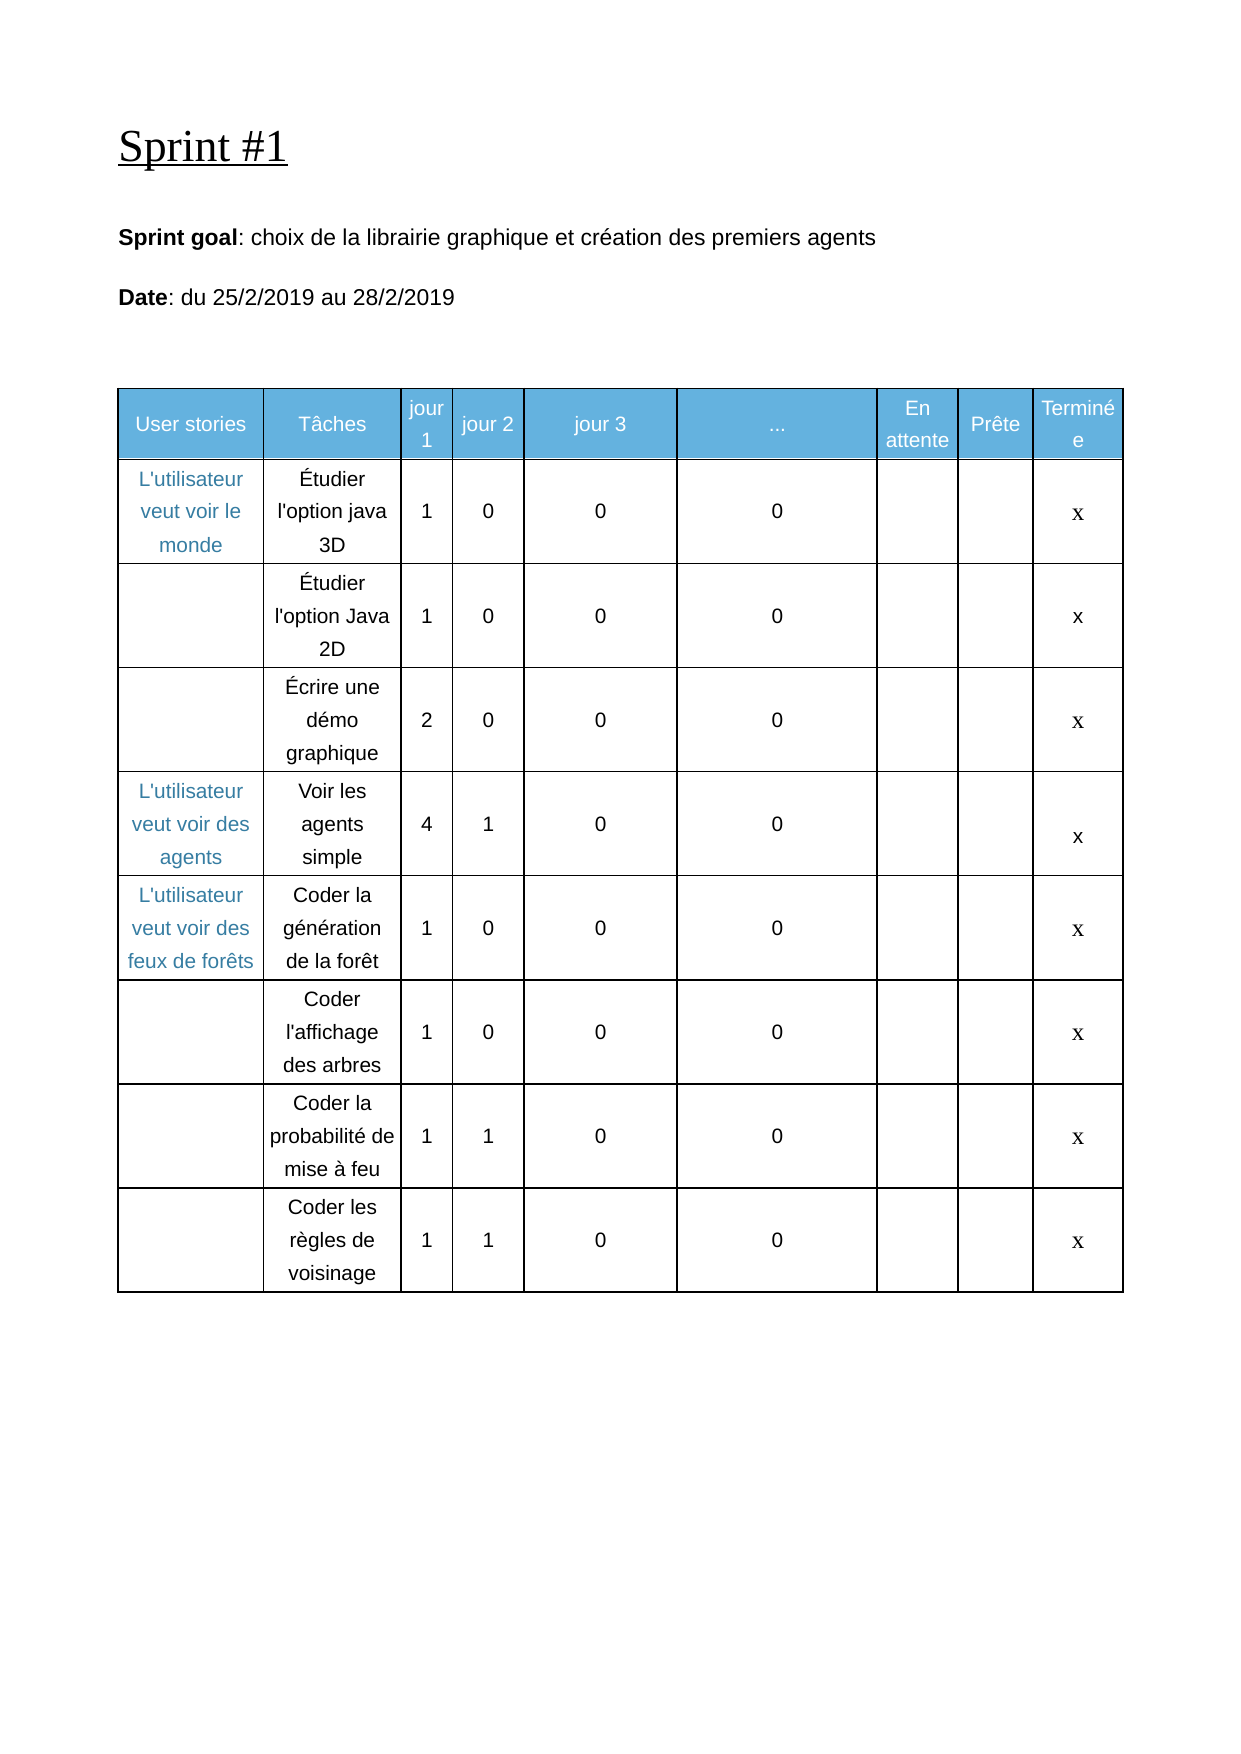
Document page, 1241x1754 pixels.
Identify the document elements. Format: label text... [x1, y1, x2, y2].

table_cell 0 [525, 981, 676, 1083]
table_cell [959, 668, 1032, 771]
table_cell x [1034, 564, 1122, 667]
table_cell 0 [453, 668, 523, 771]
table_header Prête [959, 389, 1032, 458]
table_cell Voir les agents simple [264, 772, 400, 875]
table_header Terminée [1034, 389, 1122, 458]
table_header ... [678, 389, 876, 458]
table_cell x [1034, 981, 1122, 1083]
table_cell [959, 981, 1032, 1083]
table_cell 1 [402, 981, 452, 1083]
table_cell [959, 1085, 1032, 1187]
table_cell x [1034, 1085, 1122, 1187]
table_header Tâches [264, 389, 400, 458]
table_cell 0 [525, 876, 676, 979]
table_cell 0 [453, 460, 523, 563]
text Sprint #1 [118, 118, 1122, 171]
table_cell x [1034, 460, 1122, 563]
table_cell [878, 1085, 957, 1187]
table_cell 0 [525, 668, 676, 771]
table_cell [119, 1189, 263, 1291]
table_cell Étudier l'option Java 2D [264, 564, 400, 667]
table_cell 0 [525, 1085, 676, 1187]
table_cell [959, 876, 1032, 979]
table_cell 0 [678, 460, 876, 563]
table_cell 0 [525, 1189, 676, 1291]
table_cell [878, 981, 957, 1083]
table_cell Étudier l'option java 3D [264, 460, 400, 563]
table_cell 0 [678, 668, 876, 771]
table_cell Coder la probabilité de mise à feu [264, 1085, 400, 1187]
table_header jour 2 [453, 389, 523, 458]
table_cell 1 [453, 772, 523, 875]
table_cell x [1034, 668, 1122, 771]
table_cell L'utilisateur veut voir des feux de forêts [119, 876, 263, 979]
table_header User stories [119, 389, 263, 458]
table_cell [878, 668, 957, 771]
table_cell 1 [402, 1085, 452, 1187]
table_cell 4 [402, 772, 452, 875]
table_cell 0 [678, 564, 876, 667]
table_cell 0 [678, 1085, 876, 1187]
table_header jour 1 [402, 389, 452, 458]
table_cell 0 [678, 772, 876, 875]
table_cell 0 [678, 1189, 876, 1291]
table_cell [878, 460, 957, 563]
table_cell 1 [453, 1085, 523, 1187]
table_cell [959, 1189, 1032, 1291]
text Date: du 25/2/2019 au 28/2/2019 [118, 250, 1122, 310]
table_cell 1 [402, 564, 452, 667]
table_cell [119, 981, 263, 1083]
table_cell 0 [525, 460, 676, 563]
table_cell [878, 772, 957, 875]
table_cell 0 [678, 981, 876, 1083]
table_cell Coder les règles de voisinage [264, 1189, 400, 1291]
table_cell [119, 668, 263, 771]
table_cell [878, 1189, 957, 1291]
table_cell Écrire une démo graphique [264, 668, 400, 771]
table_cell Coder l'affichage des arbres [264, 981, 400, 1083]
table_cell [119, 564, 263, 667]
table_cell x [1034, 772, 1122, 875]
table_cell [119, 1085, 263, 1187]
table_cell [959, 564, 1032, 667]
table_cell 1 [453, 1189, 523, 1291]
table_header jour 3 [525, 389, 676, 458]
table_cell x [1034, 1189, 1122, 1291]
table_cell 0 [453, 564, 523, 667]
table_cell L'utilisateur veut voir le monde [119, 460, 263, 563]
table_cell 2 [402, 668, 452, 771]
table_cell x [1034, 876, 1122, 979]
table_cell 1 [402, 1189, 452, 1291]
table_cell L'utilisateur veut voir des agents [119, 772, 263, 875]
table_cell Coder la génération de la forêt [264, 876, 400, 979]
table_cell [959, 772, 1032, 875]
table_cell 0 [453, 876, 523, 979]
table_cell 0 [678, 876, 876, 979]
table_cell 0 [453, 981, 523, 1083]
text Sprint goal: choix de la librairie graphique et création des premiers agents [118, 223, 1122, 250]
table_cell 1 [402, 460, 452, 563]
table_cell 0 [525, 772, 676, 875]
table_cell 1 [402, 876, 452, 979]
table_cell [878, 876, 957, 979]
table_cell 0 [525, 564, 676, 667]
table_header En attente [878, 389, 957, 458]
table_cell [959, 460, 1032, 563]
table_cell [878, 564, 957, 667]
